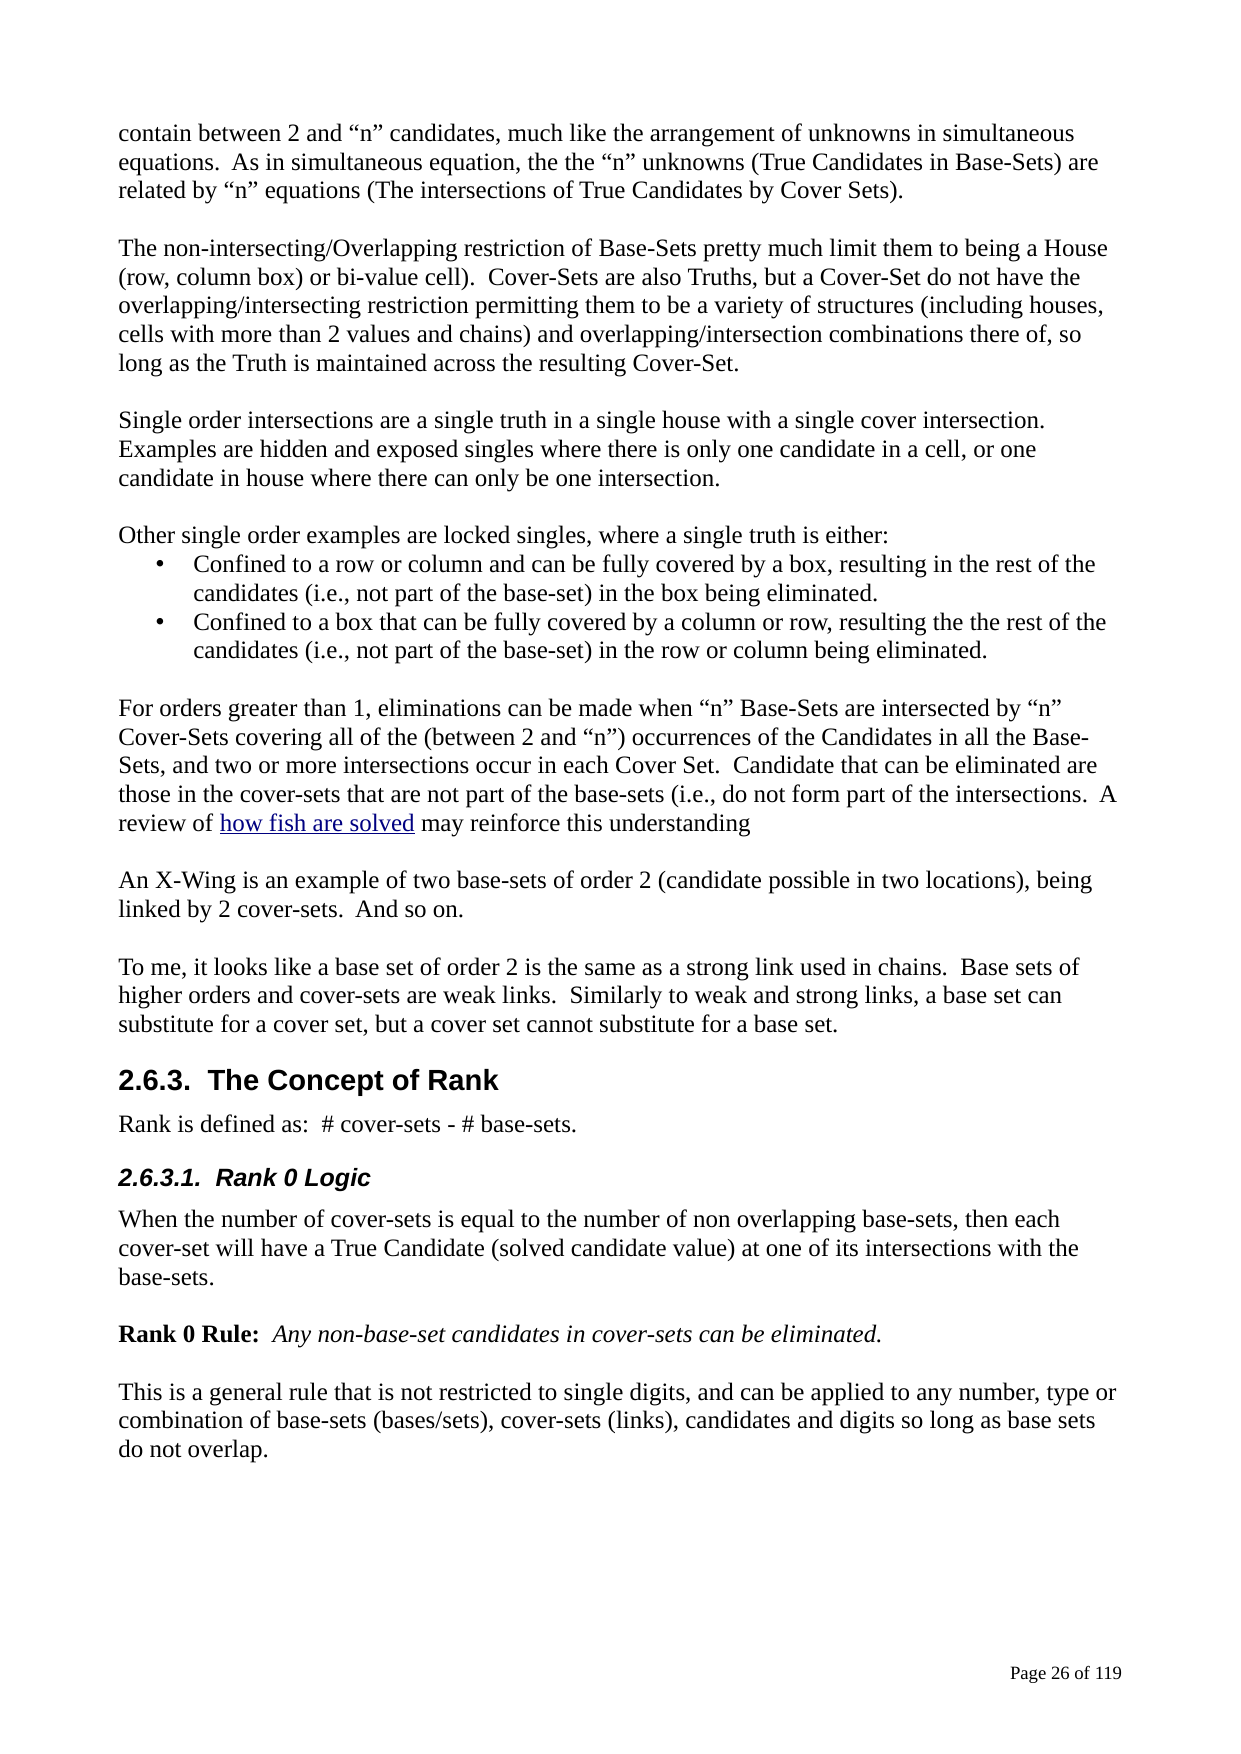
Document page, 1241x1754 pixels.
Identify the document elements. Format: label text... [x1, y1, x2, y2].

subtitle Rank 0 Logic [118, 1163, 1122, 1192]
list Confined to a row or column and can be fully covered by a box, resulting in the rest of the candidates (i.e., not part of the base-set) in the box being eliminated. [156, 549, 1122, 607]
text An X-Wing is an example of two base-sets of order 2 (candidate possible in two locations), being linked by 2 cover-sets. And so on. [118, 866, 1122, 923]
text The non-intersecting/Overlapping restriction of Base-Sets pretty much limit them to being a House (row, column box) or bi-value cell). Cover-Sets are also Truths, but a Cover-Set do not have the overlapping/intersecting restriction permitting them to be a variety of structures (including houses, cells with more than 2 values and chains) and overlapping/intersection combinations there of, so long as the Truth is maintained across the resulting Cover-Set. [118, 233, 1122, 377]
text Single order intersections are a single truth in a single house with a single cover intersection. Examples are hidden and exposed singles where there is only one candidate in a cell, or one candidate in house where there can only be one intersection. [118, 406, 1122, 492]
text Other single order examples are locked singles, where a single truth is either: [118, 521, 1122, 549]
text To me, it looks like a base set of order 2 is the same as a strong link used in chains. Base sets of higher orders and cover-sets are weak links. Similarly to weak and strong links, a base set can substitute for a cover set, but a cover set cannot substitute for a base set. [118, 952, 1122, 1038]
text Rank is defined as: # cover-sets - # base-sets. [118, 1109, 1122, 1138]
text This is a general rule that is not restricted to single digits, and can be applied to any number, type or combination of base-sets (bases/sets), cover-sets (links), candidates and digits so long as base sets do not overlap. [118, 1377, 1122, 1463]
text contain between 2 and “n” candidates, much like the arrangement of unknowns in simultaneous equations. As in simultaneous equation, the the “n” unknowns (True Candidates in Base-Sets) are related by “n” equations (The intersections of True Candidates by Cover Sets). [118, 118, 1122, 204]
subtitle The Concept of Rank [118, 1063, 1122, 1097]
text For orders greater than 1, eliminations can be made when “n” Base-Sets are intersected by “n” Cover-Sets covering all of the (between 2 and “n”) occurrences of the Candidates in all the Base-Sets, and two or more intersections occur in each Cover Set. Candidate that can be eliminated are those in the cover-sets that are not part of the base-sets (i.e., do not form part of the intersections. A review of how fish are solved may reinforce this understanding [118, 693, 1122, 837]
list Confined to a box that can be fully covered by a column or row, resulting the the rest of the candidates (i.e., not part of the base-set) in the row or column being eliminated. [156, 607, 1122, 664]
text When the number of cover-sets is equal to the number of non overlapping base-sets, then each cover-set will have a True Candidate (solved candidate value) at one of its intersections with the base-sets. [118, 1204, 1122, 1290]
text Rank 0 Rule: Any non-base-set candidates in cover-sets can be eliminated. [118, 1319, 1122, 1348]
